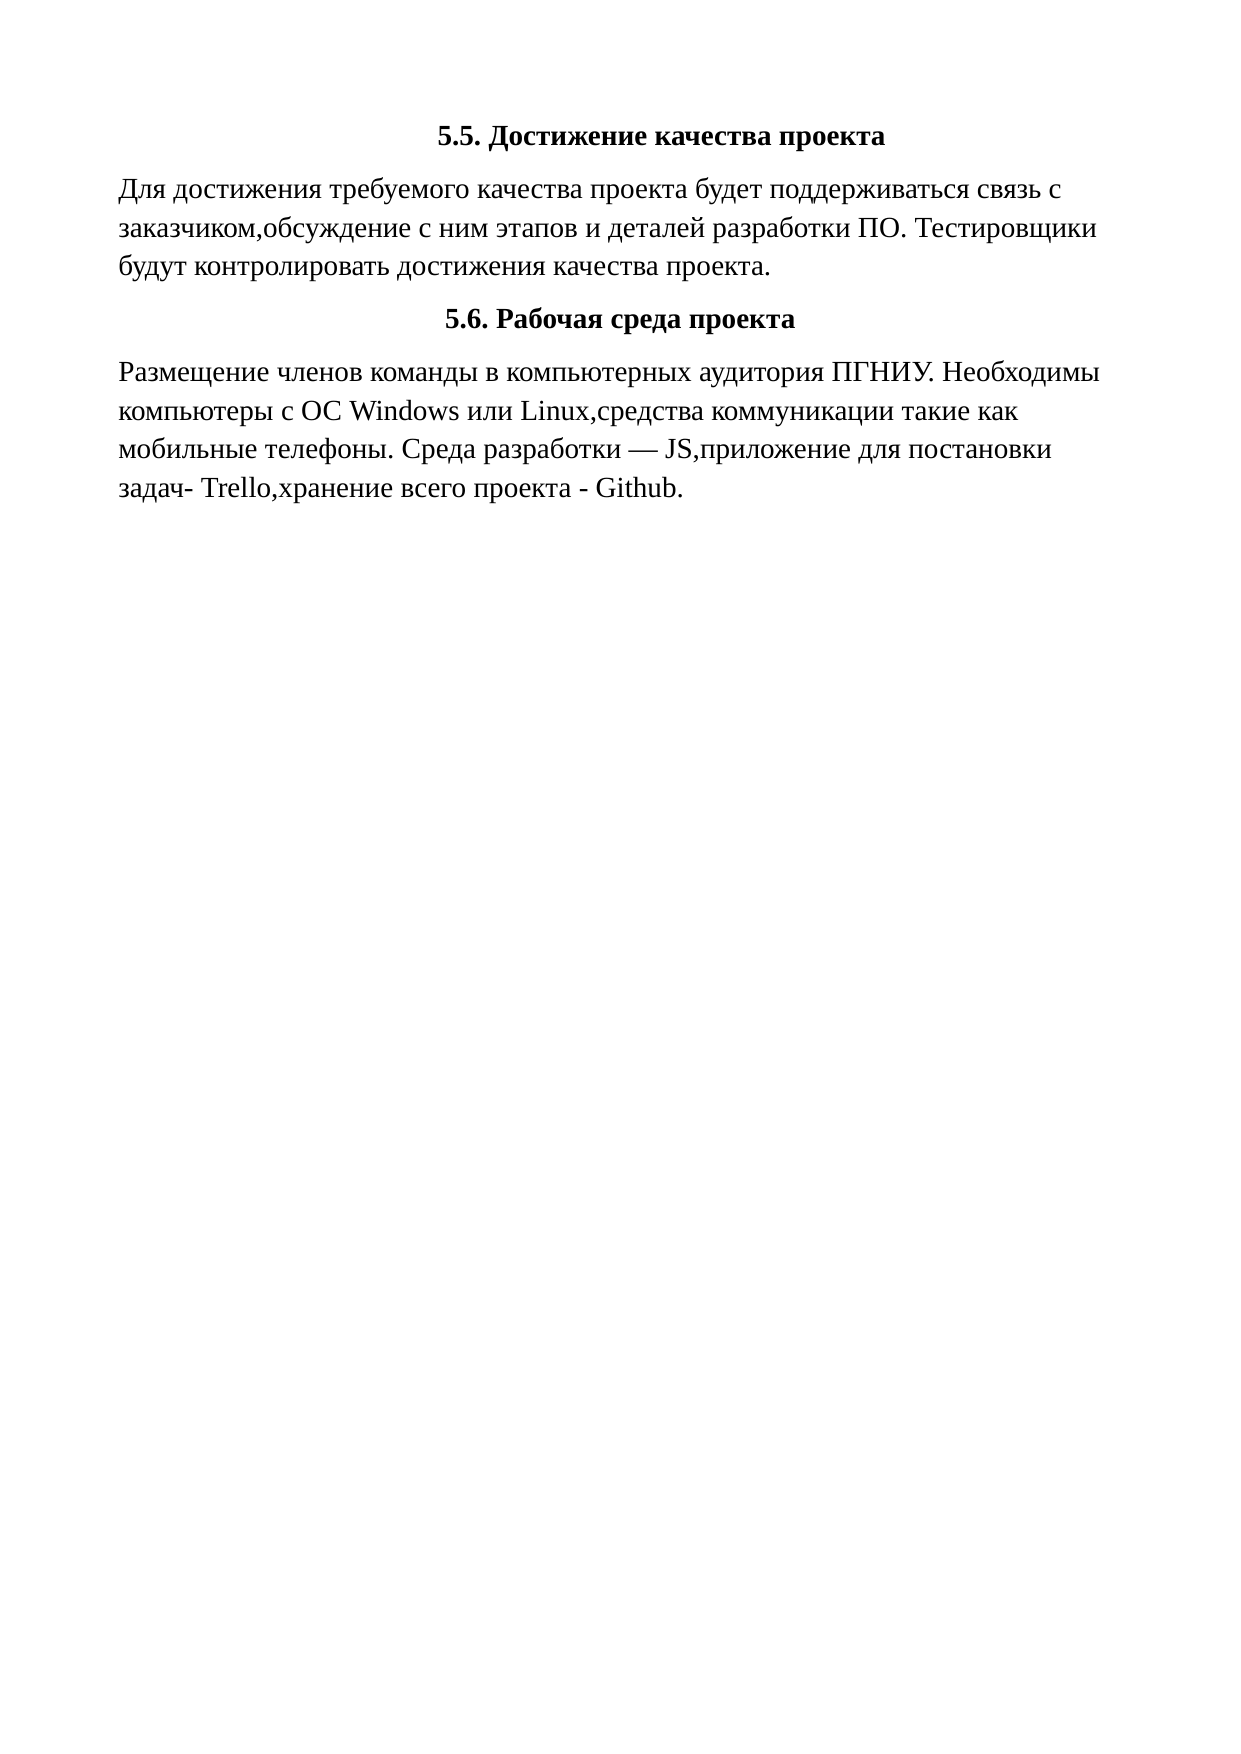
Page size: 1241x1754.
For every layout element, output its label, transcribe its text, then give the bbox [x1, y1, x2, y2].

text 5.6. Рабочая среда проекта [118, 301, 1122, 335]
text Для достижения требуемого качества проекта будет поддерживаться связь с заказчиком,обсуждение с ним этапов и деталей разработки ПО. Тестировщики будут контролировать достижения качества проекта. [118, 171, 1122, 282]
text 5.5. Достижение качества проекта [118, 118, 1122, 152]
text Размещение членов команды в компьютерных аудитория ПГНИУ. Необходимы компьютеры с ОС Windows или Linux,средства коммуникации такие как мобильные телефоны. Среда разработки — JS,приложение для постановки задач- Trello,хранение всего проекта - Github. [118, 354, 1122, 504]
